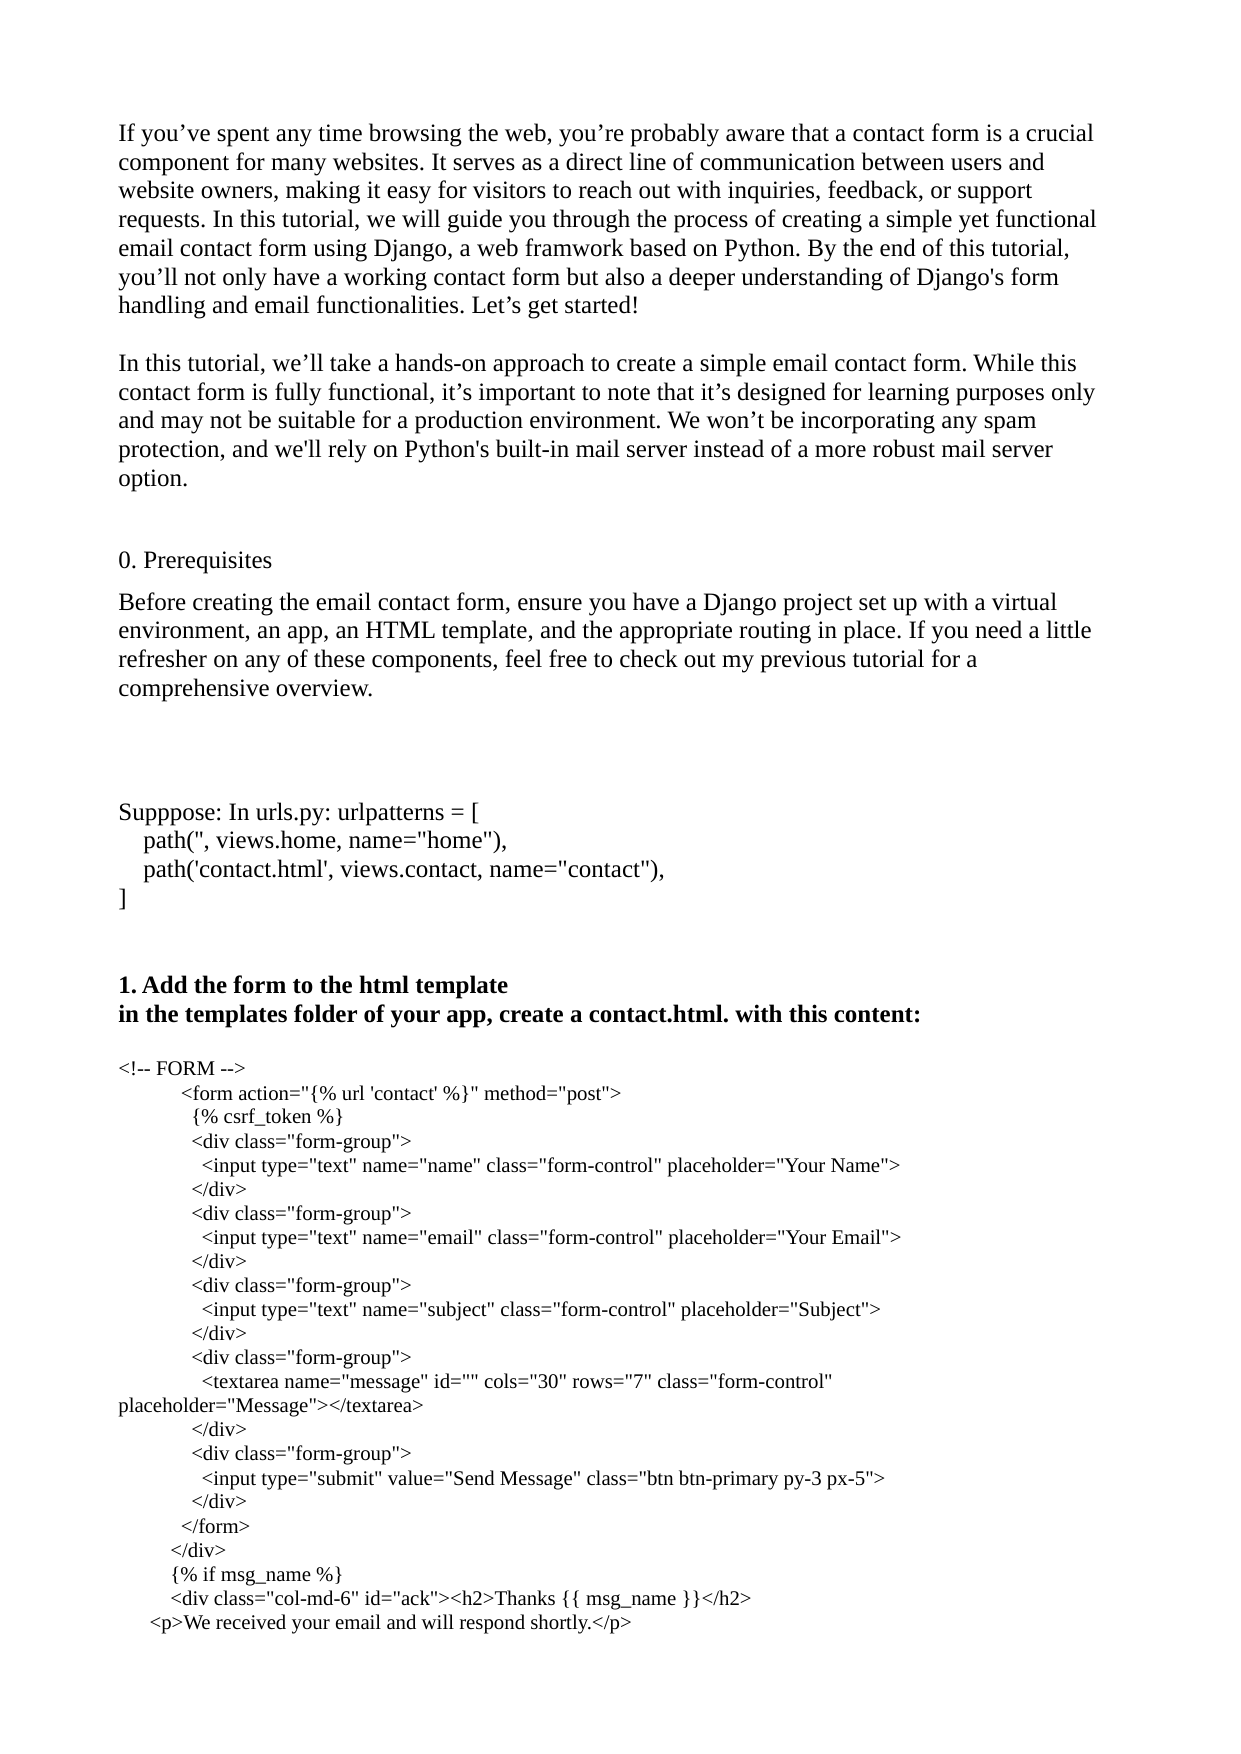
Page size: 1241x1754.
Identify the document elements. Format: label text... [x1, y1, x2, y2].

text path('contact.html', views.contact, name="contact"), [118, 854, 1122, 883]
text </div> [118, 1249, 1122, 1273]
text <div class="form-group"> [118, 1201, 1122, 1225]
text </div> [118, 1321, 1122, 1345]
text <div class="col-md-6" id="ack"><h2>Thanks {{ msg_name }}</h2> [118, 1586, 1122, 1610]
text If you’ve spent any time browsing the web, you’re probably aware that a contact form is a crucial component for many websites. It serves as a direct line of communication between users and website owners, making it easy for visitors to reach out with inquiries, feedback, or support requests. In this tutorial, we will guide you through the process of creating a simple yet functional email contact form using Django, a web framwork based on Python. By the end of this tutorial, you’ll not only have a working contact form but also a deeper understanding of Django's form handling and email functionalities. Let’s get started! [118, 118, 1122, 319]
text Before creating the email contact form, ensure you have a Django project set up with a virtual environment, an app, an HTML template, and the appropriate routing in place. If you need a little refresher on any of these components, feel free to check out my previous tutorial for a comprehensive overview. [118, 587, 1122, 702]
text </form> [118, 1513, 1122, 1538]
text path('', views.home, name="home"), [118, 826, 1122, 854]
text </div> [118, 1177, 1122, 1201]
text <input type="text" name="name" class="form-control" placeholder="Your Name"> [118, 1153, 1122, 1177]
text <textarea name="message" id="" cols="30" rows="7" class="form-control" placeholder="Message"></textarea> [118, 1369, 1122, 1417]
text <input type="submit" value="Send Message" class="btn btn-primary py-3 px-5"> [118, 1465, 1122, 1489]
text in the templates folder of your app, create a contact.html. with this content: [118, 999, 1122, 1028]
text <!-- FORM --> [118, 1056, 1122, 1080]
text {% if msg_name %} [118, 1562, 1122, 1586]
text <p>We received your email and will respond shortly.</p> [118, 1610, 1122, 1634]
text 1. Add the form to the html template [118, 970, 1122, 999]
text </div> [118, 1538, 1122, 1562]
text <div class="form-group"> [118, 1345, 1122, 1369]
text 0. Prerequisites [118, 546, 1122, 574]
text Supppose: In urls.py: urlpatterns = [ [118, 797, 1122, 826]
text <div class="form-group"> [118, 1128, 1122, 1153]
text <form action="{% url 'contact' %}" method="post"> [118, 1080, 1122, 1104]
text <div class="form-group"> [118, 1441, 1122, 1465]
text <input type="text" name="email" class="form-control" placeholder="Your Email"> [118, 1225, 1122, 1249]
text <input type="text" name="subject" class="form-control" placeholder="Subject"> [118, 1297, 1122, 1321]
text ] [118, 883, 1122, 912]
text <div class="form-group"> [118, 1273, 1122, 1297]
text In this tutorial, we’ll take a hands-on approach to create a simple email contact form. While this contact form is fully functional, it’s important to note that it’s designed for learning purposes only and may not be suitable for a production environment. We won’t be incorporating any spam protection, and we'll rely on Python's built-in mail server instead of a more robust mail server option. [118, 348, 1122, 492]
text </div> [118, 1417, 1122, 1441]
text {% csrf_token %} [118, 1104, 1122, 1128]
text </div> [118, 1489, 1122, 1513]
